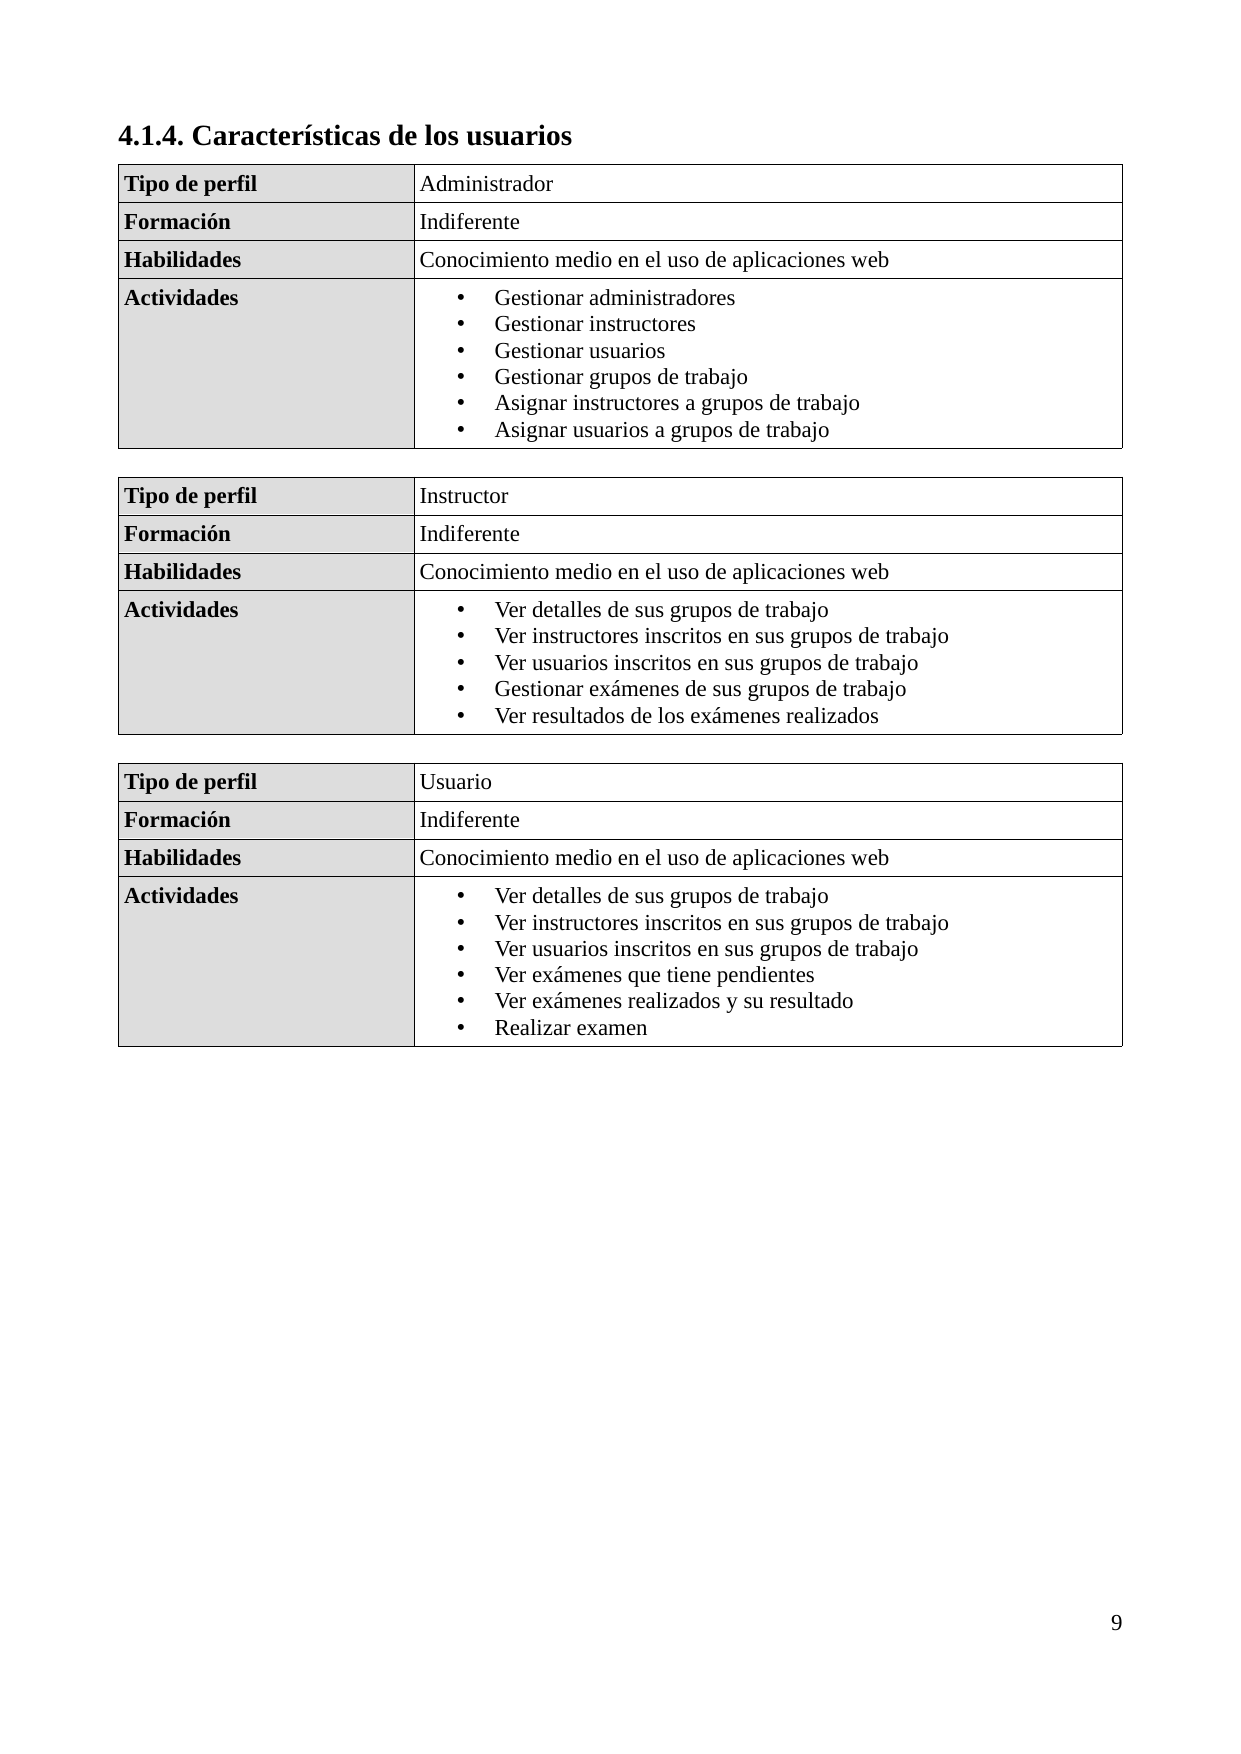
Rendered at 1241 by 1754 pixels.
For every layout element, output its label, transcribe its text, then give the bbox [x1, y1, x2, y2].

table_header Tipo de perfil [119, 478, 414, 514]
table_cell Conocimiento medio en el uso de aplicaciones web [415, 554, 1122, 590]
table_cell Actividades [119, 591, 414, 734]
table_cell Indiferente [415, 203, 1122, 240]
table_cell Conocimiento medio en el uso de aplicaciones web [415, 840, 1122, 876]
table_cell Ver detalles de sus grupos de trabajo Ver instructores inscritos en sus grupos de trabajo Ver usuarios inscritos en sus grupos de trabajo Gestionar exámenes de sus grupos de trabajo Ver resultados de los exámenes realizados [415, 591, 1122, 734]
table_header Usuario [415, 764, 1122, 801]
table_cell Ver detalles de sus grupos de trabajo Ver instructores inscritos en sus grupos de trabajo Ver usuarios inscritos en sus grupos de trabajo Ver exámenes que tiene pendientes Ver exámenes realizados y su resultado Realizar examen [415, 877, 1122, 1046]
table_cell Indiferente [415, 802, 1122, 838]
table_cell Formación [119, 516, 414, 552]
table_cell Gestionar administradores Gestionar instructores Gestionar usuarios Gestionar grupos de trabajo Asignar instructores a grupos de trabajo Asignar usuarios a grupos de trabajo [415, 279, 1122, 448]
table_cell Actividades [119, 279, 414, 448]
table_header Tipo de perfil [119, 165, 414, 202]
table_header Administrador [415, 165, 1122, 202]
table_cell Habilidades [119, 554, 414, 590]
table_cell Formación [119, 802, 414, 838]
table_cell Indiferente [415, 516, 1122, 552]
table_cell Conocimiento medio en el uso de aplicaciones web [415, 241, 1122, 278]
subtitle 4.1.4. Características de los usuarios [118, 118, 1122, 152]
table_cell Actividades [119, 877, 414, 1046]
table_cell Habilidades [119, 840, 414, 876]
table_cell Formación [119, 203, 414, 240]
table_header Instructor [415, 478, 1122, 514]
table_cell Habilidades [119, 241, 414, 278]
table_header Tipo de perfil [119, 764, 414, 801]
